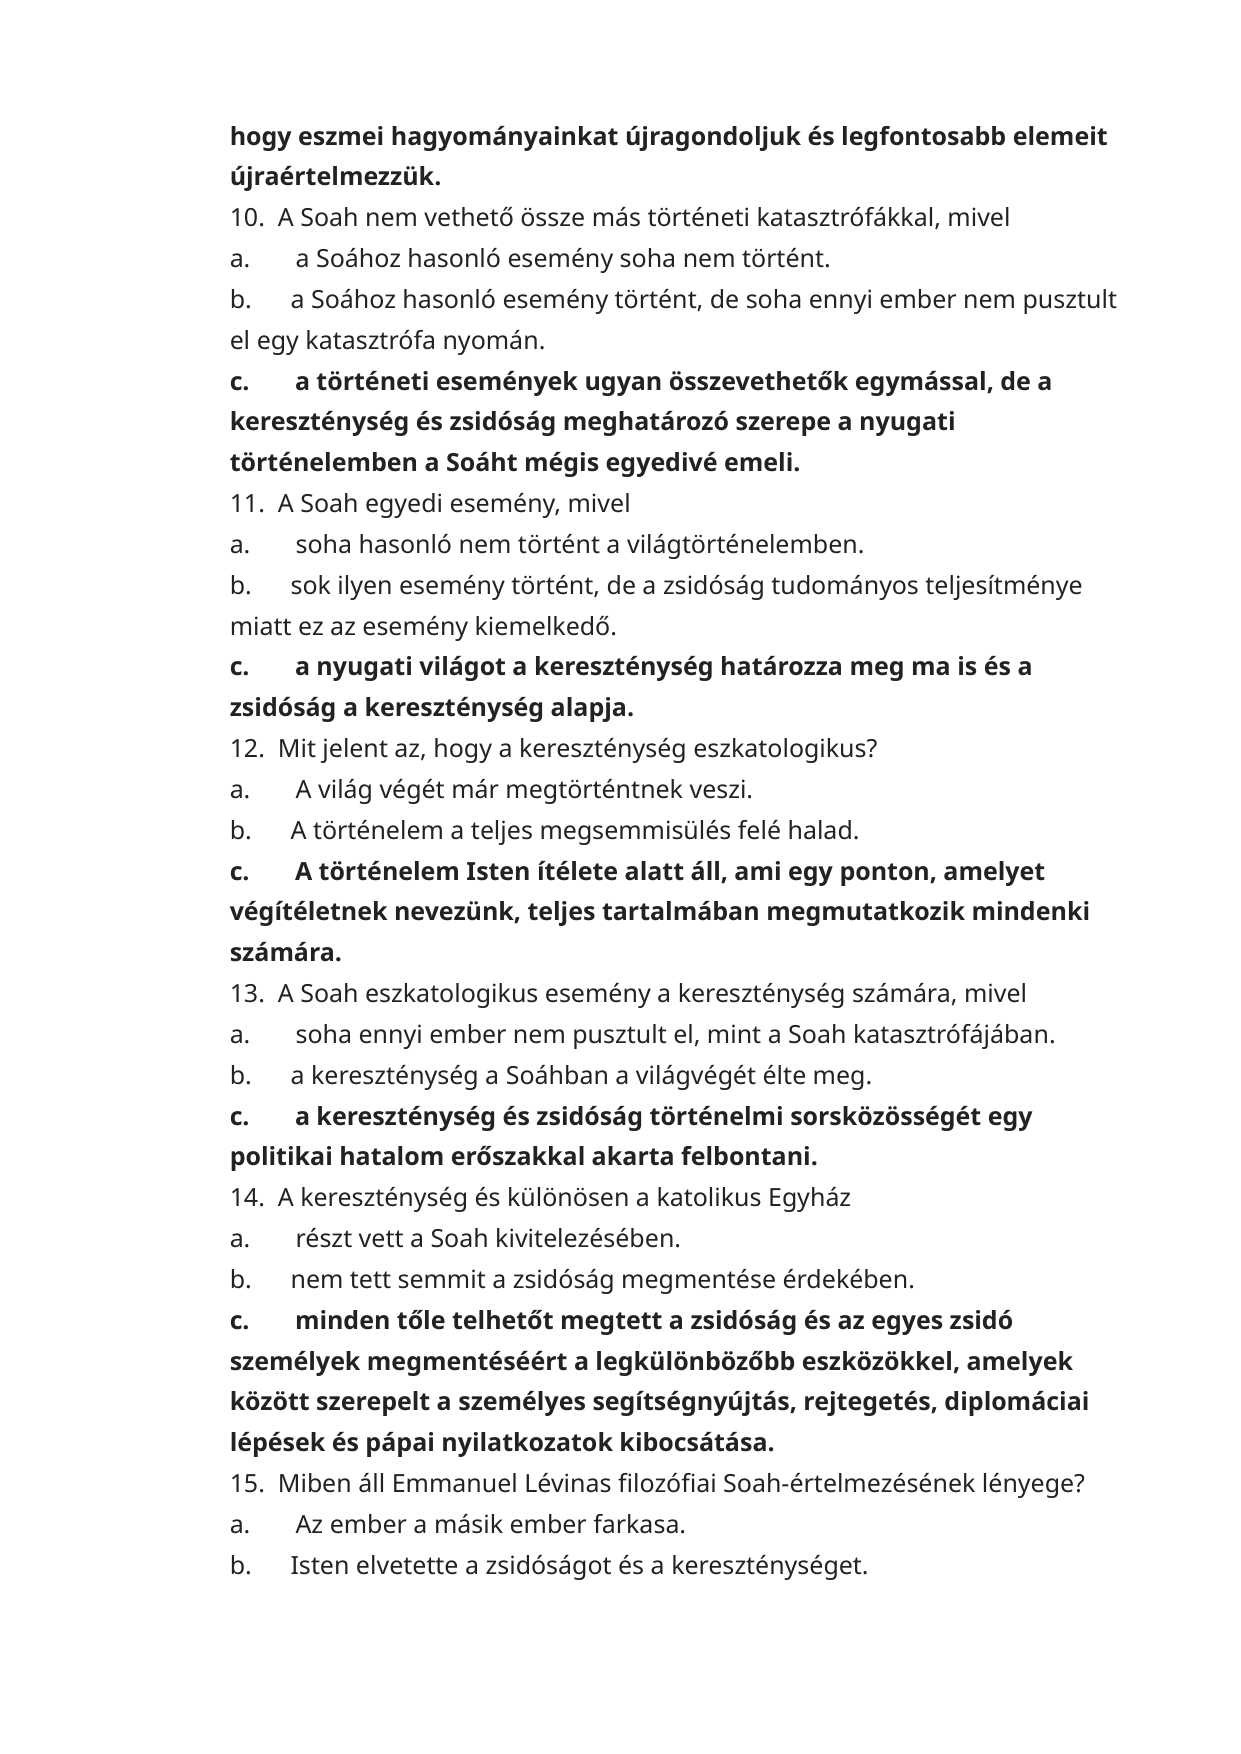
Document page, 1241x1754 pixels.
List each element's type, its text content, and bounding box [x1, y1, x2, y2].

text hogy eszmei hagyományainkat újragondoljuk és legfontosabb elemeit újraértelmezzük. [229, 118, 1122, 193]
text b. Isten elvetette a zsidóságot és a kereszténységet. [229, 1547, 1122, 1581]
text 10. A Soah nem vethető össze más történeti katasztrófákkal, mivel [229, 200, 1122, 234]
text a. A világ végét már megtörténtnek veszi. [229, 771, 1122, 806]
text c. minden tőle telhetőt megtett a zsidóság és az egyes zsidó személyek megmentéséért a legkülönbözőbb eszközökkel, amelyek között szerepelt a személyes segítségnyújtás, rejtegetés, diplomáciai lépések és pápai nyilatkozatok kibocsátása. [229, 1302, 1122, 1459]
text a. soha ennyi ember nem pusztult el, mint a Soah katasztrófájában. [229, 1016, 1122, 1051]
text 14. A kereszténység és különösen a katolikus Egyház [229, 1180, 1122, 1214]
text c. a nyugati világot a kereszténység határozza meg ma is és a zsidóság a kereszténység alapja. [229, 649, 1122, 724]
text c. a kereszténység és zsidóság történelmi sorsközösségét egy politikai hatalom erőszakkal akarta felbontani. [229, 1098, 1122, 1173]
text b. A történelem a teljes megsemmisülés felé halad. [229, 812, 1122, 846]
text 11. A Soah egyedi esemény, mivel [229, 486, 1122, 520]
text b. sok ilyen esemény történt, de a zsidóság tudományos teljesítménye miatt ez az esemény kiemelkedő. [229, 567, 1122, 642]
text 12. Mit jelent az, hogy a kereszténység eszkatologikus? [229, 731, 1122, 765]
text 15. Miben áll Emmanuel Lévinas filozófiai Soah-értelmezésének lényege? [229, 1466, 1122, 1500]
text b. a Soához hasonló esemény történt, de soha ennyi ember nem pusztult el egy katasztrófa nyomán. [229, 281, 1122, 356]
text c. a történeti események ugyan összevethetők egymással, de a kereszténység és zsidóság meghatározó szerepe a nyugati történelemben a Soáht mégis egyedivé emeli. [229, 363, 1122, 479]
text a. a Soához hasonló esemény soha nem történt. [229, 241, 1122, 275]
text b. nem tett semmit a zsidóság megmentése érdekében. [229, 1261, 1122, 1296]
text c. A történelem Isten ítélete alatt áll, ami egy ponton, amelyet végítéletnek nevezünk, teljes tartalmában megmutatkozik mindenki számára. [229, 853, 1122, 969]
text b. a kereszténység a Soáhban a világvégét élte meg. [229, 1057, 1122, 1091]
text a. soha hasonló nem történt a világtörténelemben. [229, 526, 1122, 561]
text a. Az ember a másik ember farkasa. [229, 1506, 1122, 1541]
text 13. A Soah eszkatologikus esemény a kereszténység számára, mivel [229, 976, 1122, 1010]
text a. részt vett a Soah kivitelezésében. [229, 1221, 1122, 1255]
